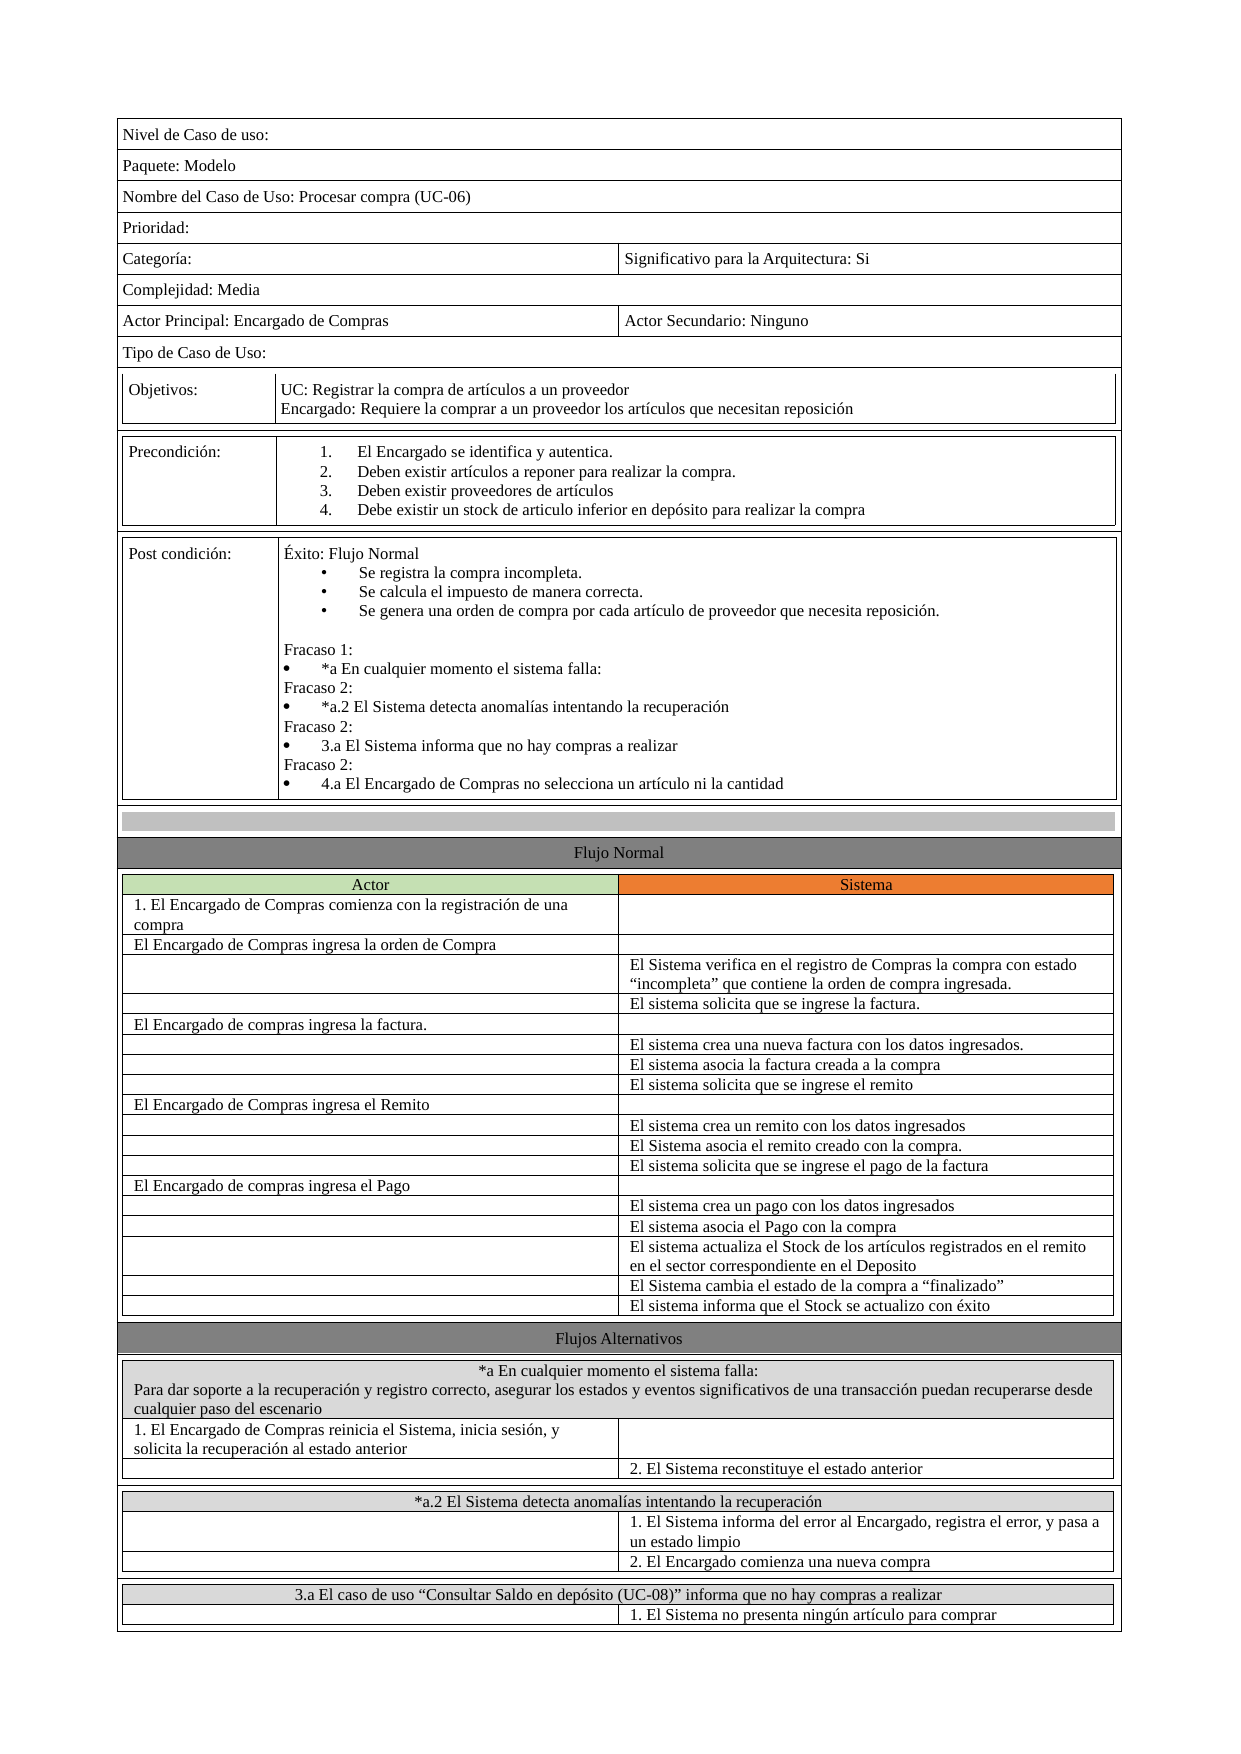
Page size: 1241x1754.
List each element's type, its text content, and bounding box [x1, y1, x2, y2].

table_cell El sistema solicita que se ingrese la factura. [619, 994, 1113, 1013]
table_cell Complejidad: Media [118, 275, 1121, 305]
table_cell [118, 806, 1121, 837]
table_cell El Encargado de Compras ingresa la orden de Compra [123, 935, 618, 954]
table_cell [123, 1216, 618, 1236]
table_cell [123, 1156, 618, 1175]
table_cell [123, 1035, 618, 1054]
table_cell Categoría: [118, 244, 618, 274]
table_header Post condición: [123, 538, 278, 799]
table_cell El Sistema asocia el remito creado con la compra. [619, 1136, 1113, 1155]
table_cell Actor Secundario: Ninguno [619, 306, 1121, 336]
table_header UC: Registrar la compra de artículos a un proveedor Encargado: Requiere la comprar a un proveedor los artículos que necesitan reposición [276, 374, 1115, 423]
table_cell [123, 1459, 618, 1478]
table_cell 1. El Encargado de Compras comienza con la registración de una compra [123, 895, 618, 933]
table_cell [123, 1512, 618, 1551]
table_header *a En cualquier momento el sistema falla: Para dar soporte a la recuperación y registro correcto, asegurar los estados y eventos significativos de una transacción puedan recuperarse desde cualquier paso del escenario [123, 1361, 1113, 1418]
table_cell El Encargado de Compras ingresa el Remito [123, 1095, 618, 1114]
table_cell El Encargado de compras ingresa la factura. [123, 1014, 618, 1033]
table_cell 2. El Sistema reconstituye el estado anterior [619, 1459, 1113, 1478]
table_cell Tipo de Caso de Uso: [118, 337, 1121, 367]
table_cell [118, 532, 1121, 805]
table_cell [123, 1237, 618, 1275]
table_cell [118, 1355, 1121, 1485]
table_cell [118, 431, 1121, 531]
table_cell El sistema solicita que se ingrese el pago de la factura [619, 1156, 1113, 1175]
table_header Actor [123, 875, 618, 894]
table_cell [118, 869, 1121, 1322]
table_cell [123, 1296, 618, 1315]
table_cell [123, 955, 618, 993]
table_cell [619, 1176, 1113, 1195]
table_cell Flujos Alternativos [118, 1323, 1121, 1353]
table_header Objetivos: [123, 374, 275, 423]
table_cell [118, 1579, 1121, 1631]
table_cell 1. El Sistema no presenta ningún artículo para comprar [619, 1605, 1113, 1624]
table_cell [123, 1276, 618, 1295]
table_cell 1. El Sistema informa del error al Encargado, registra el error, y pasa a un estado limpio [619, 1512, 1113, 1551]
table_cell [123, 1115, 618, 1134]
table_cell [619, 1419, 1113, 1458]
table_cell El sistema asocia la factura creada a la compra [619, 1055, 1113, 1074]
table_cell Prioridad: [118, 213, 1121, 243]
table_cell [123, 1552, 618, 1571]
table_cell [619, 895, 1113, 933]
table_cell [619, 935, 1113, 954]
table_header Éxito: Flujo Normal Se registra la compra incompleta. Se calcula el impuesto de manera correcta. Se genera una orden de compra por cada artículo de proveedor que necesita reposición. Fracaso 1: *a En cualquier momento el sistema falla: Fracaso 2: *a.2 El Sistema detecta anomalías intentando la recuperación Fracaso 2: 3.a El Sistema informa que no hay compras a realizar Fracaso 2: 4.a El Encargado de Compras no selecciona un artículo ni la cantidad [279, 538, 1116, 799]
table_cell 1. El Encargado de Compras reinicia el Sistema, inicia sesión, y solicita la recuperación al estado anterior [123, 1419, 618, 1458]
table_cell [123, 1136, 618, 1155]
table_cell 2. El Encargado comienza una nueva compra [619, 1552, 1113, 1571]
table_cell El sistema actualiza el Stock de los artículos registrados en el remito en el sector correspondiente en el Deposito [619, 1237, 1113, 1275]
table_cell [123, 1196, 618, 1215]
table_cell [123, 1605, 618, 1624]
table_cell El Sistema verifica en el registro de Compras la compra con estado “incompleta” que contiene la orden de compra ingresada. [619, 955, 1113, 993]
table_cell [619, 1095, 1113, 1114]
table_cell El sistema solicita que se ingrese el remito [619, 1075, 1113, 1094]
table_header *a.2 El Sistema detecta anomalías intentando la recuperación [123, 1492, 1113, 1511]
table_header El Encargado se identifica y autentica. Deben existir artículos a reponer para realizar la compra. Deben existir proveedores de artículos Debe existir un stock de articulo inferior en depósito para realizar la compra [277, 437, 1115, 524]
table_header Nivel de Caso de uso: [118, 119, 1121, 149]
table_header Sistema [619, 875, 1113, 894]
table_cell Flujo Normal [118, 838, 1121, 868]
table_cell [123, 1075, 618, 1094]
table_cell El sistema crea un pago con los datos ingresados [619, 1196, 1113, 1215]
table_cell [118, 368, 1121, 430]
table_cell El sistema informa que el Stock se actualizo con éxito [619, 1296, 1113, 1315]
table_header Precondición: [123, 437, 276, 524]
table_cell El sistema crea una nueva factura con los datos ingresados. [619, 1035, 1113, 1054]
table_cell [619, 1014, 1113, 1033]
table_cell Paquete: Modelo [118, 150, 1121, 180]
table_cell [118, 1486, 1121, 1578]
table_header 3.a El caso de uso “Consultar Saldo en depósito (UC-08)” informa que no hay compras a realizar [123, 1585, 1113, 1604]
table_cell El Encargado de compras ingresa el Pago [123, 1176, 618, 1195]
table_cell Actor Principal: Encargado de Compras [118, 306, 618, 336]
table_cell El Sistema cambia el estado de la compra a “finalizado” [619, 1276, 1113, 1295]
table_cell El sistema asocia el Pago con la compra [619, 1216, 1113, 1236]
table_cell [123, 1055, 618, 1074]
table_cell Significativo para la Arquitectura: Si [619, 244, 1121, 274]
table_cell El sistema crea un remito con los datos ingresados [619, 1115, 1113, 1134]
table_cell Nombre del Caso de Uso: Procesar compra (UC-06) [118, 181, 1121, 212]
table_cell [123, 994, 618, 1013]
